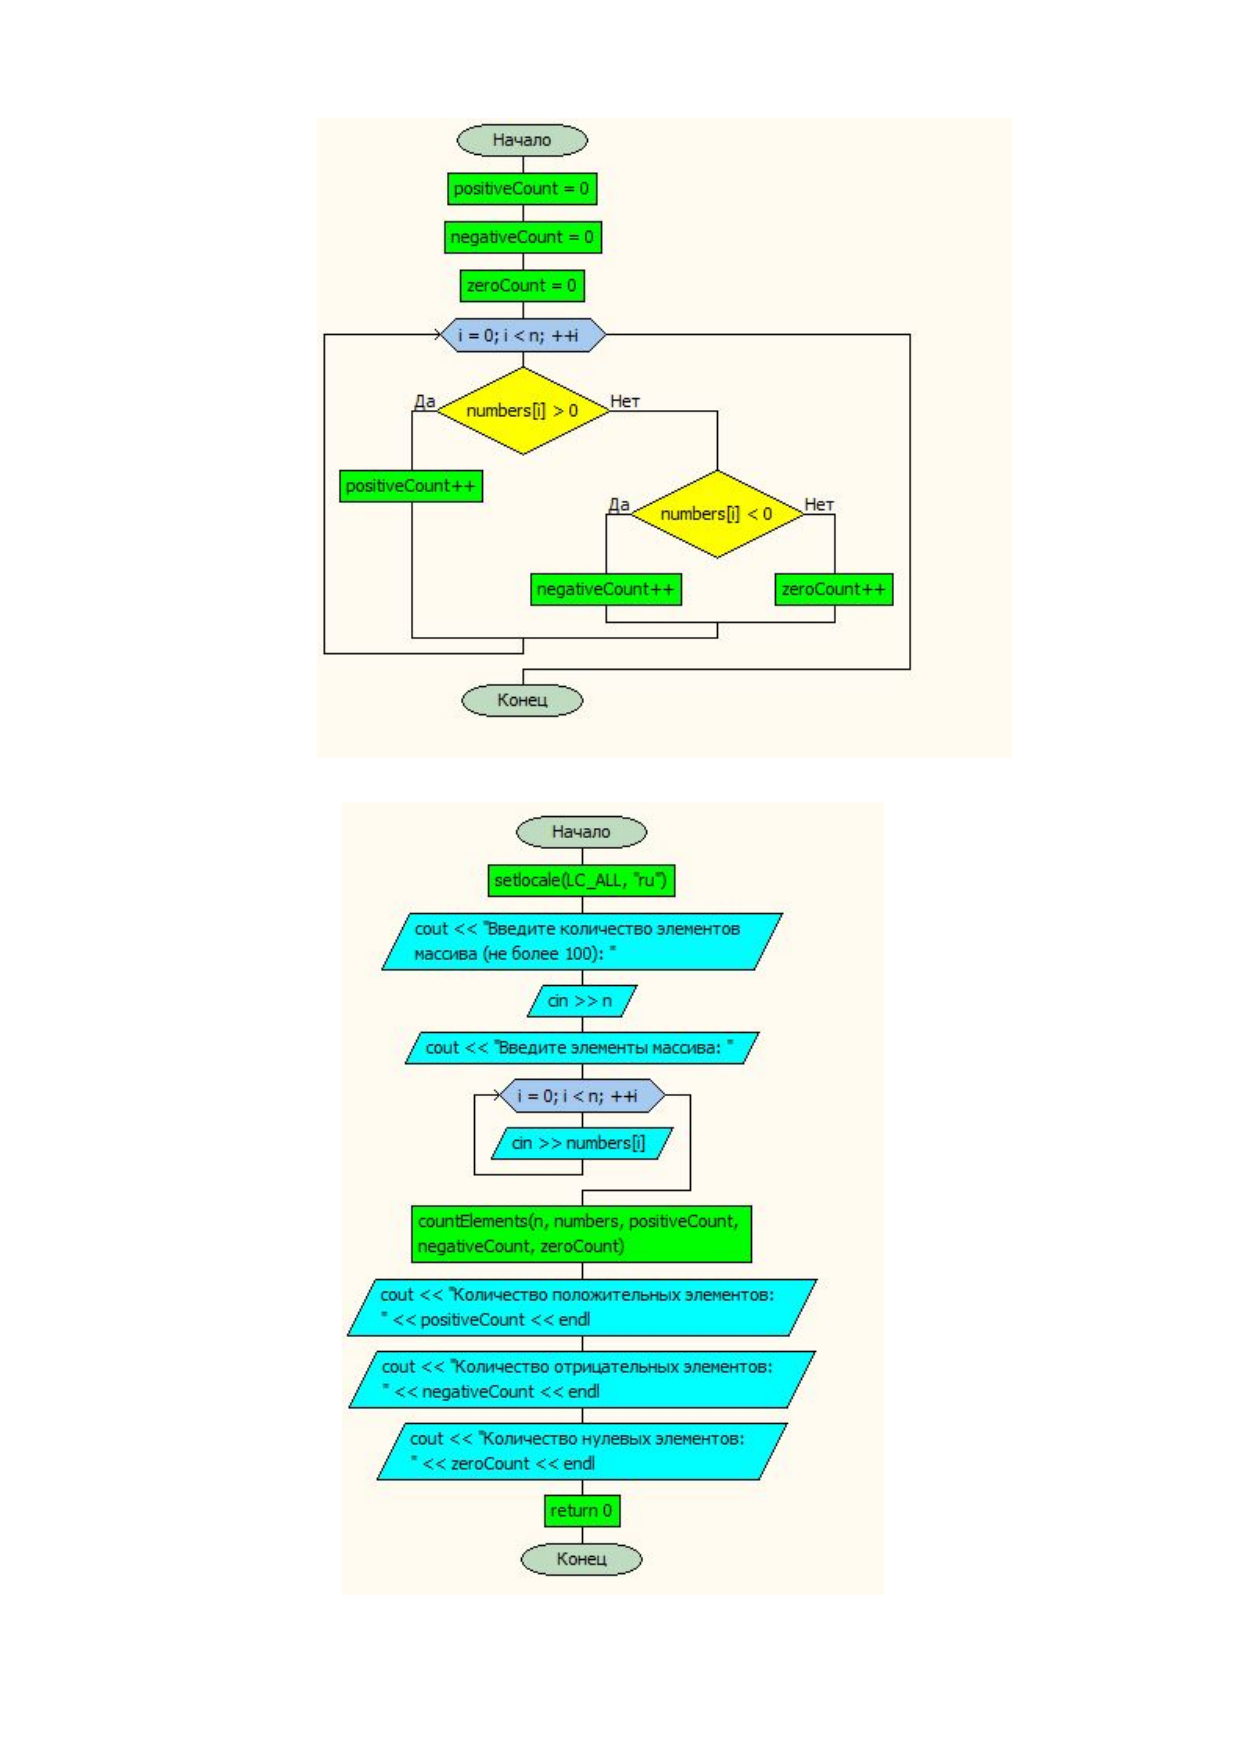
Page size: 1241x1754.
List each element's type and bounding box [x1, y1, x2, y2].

picture [341, 802, 884, 1595]
picture [316, 118, 1013, 758]
